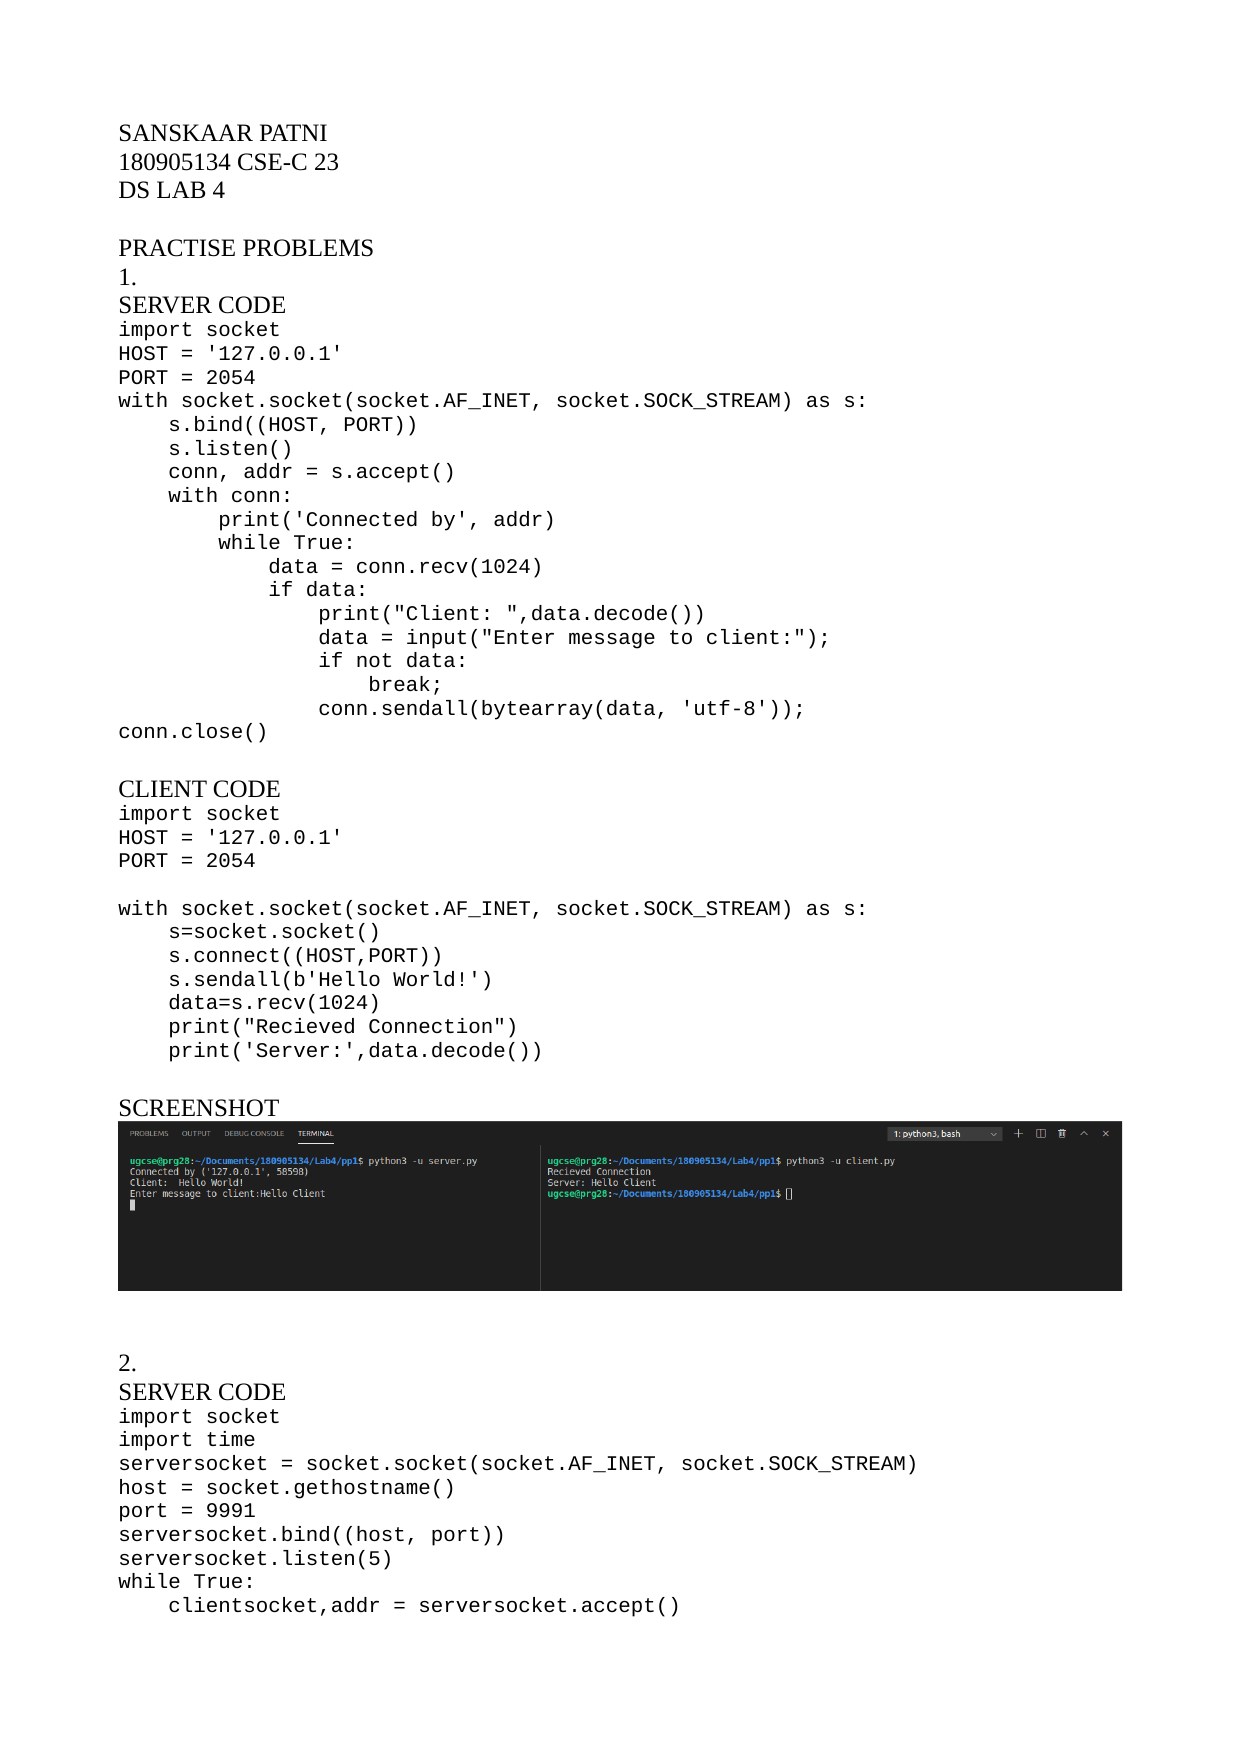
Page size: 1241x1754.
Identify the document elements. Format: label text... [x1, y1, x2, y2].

text s=socket.socket() [118, 921, 1122, 945]
text if data: [118, 579, 1122, 603]
text if not data: [118, 650, 1122, 674]
text s.listen() [118, 438, 1122, 461]
text HOST = '127.0.0.1' [118, 343, 1122, 367]
text print("Client: ",data.decode()) [118, 603, 1122, 627]
text CLIENT CODE [118, 774, 1122, 803]
text while True: [118, 532, 1122, 556]
text with conn: [118, 485, 1122, 508]
text SCREENSHOT [118, 1093, 1122, 1121]
text PORT = 2054 [118, 851, 1122, 874]
text SERVER CODE [118, 291, 1122, 319]
text HOST = '127.0.0.1' [118, 827, 1122, 851]
text serversocket.listen(5) [118, 1548, 1122, 1571]
text SERVER CODE [118, 1377, 1122, 1406]
text 2. [118, 1348, 1122, 1377]
text PRACTISE PROBLEMS [118, 233, 1122, 262]
text serversocket.bind((host, port)) [118, 1524, 1122, 1548]
text host = socket.gethostname() [118, 1477, 1122, 1500]
text SANSKAAR PATNI [118, 118, 1122, 147]
text import time [118, 1429, 1122, 1453]
text s.sendall(b'Hello World!') [118, 969, 1122, 992]
text with socket.socket(socket.AF_INET, socket.SOCK_STREAM) as s: [118, 898, 1122, 921]
text import socket [118, 319, 1122, 343]
text DS LAB 4 [118, 176, 1122, 204]
text serversocket = socket.socket(socket.AF_INET, socket.SOCK_STREAM) [118, 1453, 1122, 1477]
text data = conn.recv(1024) [118, 556, 1122, 579]
text print('Server:',data.decode()) [118, 1040, 1122, 1063]
text s.bind((HOST, PORT)) [118, 414, 1122, 438]
text print('Connected by', addr) [118, 508, 1122, 532]
text PORT = 2054 [118, 367, 1122, 390]
text print("Recieved Connection") [118, 1016, 1122, 1040]
text 1. [118, 262, 1122, 291]
text conn.close() [118, 721, 1122, 745]
text port = 9991 [118, 1500, 1122, 1524]
picture [118, 1121, 1123, 1291]
text with socket.socket(socket.AF_INET, socket.SOCK_STREAM) as s: [118, 390, 1122, 414]
text break; [118, 674, 1122, 698]
text 180905134 CSE-C 23 [118, 147, 1122, 176]
text conn, addr = s.accept() [118, 461, 1122, 485]
text data=s.recv(1024) [118, 992, 1122, 1016]
text s.connect((HOST,PORT)) [118, 945, 1122, 969]
text import socket [118, 803, 1122, 827]
text clientsocket,addr = serversocket.accept() [118, 1595, 1122, 1619]
text import socket [118, 1406, 1122, 1429]
text data = input("Enter message to client:"); [118, 627, 1122, 650]
text while True: [118, 1571, 1122, 1595]
text conn.sendall(bytearray(data, 'utf-8')); [118, 698, 1122, 721]
